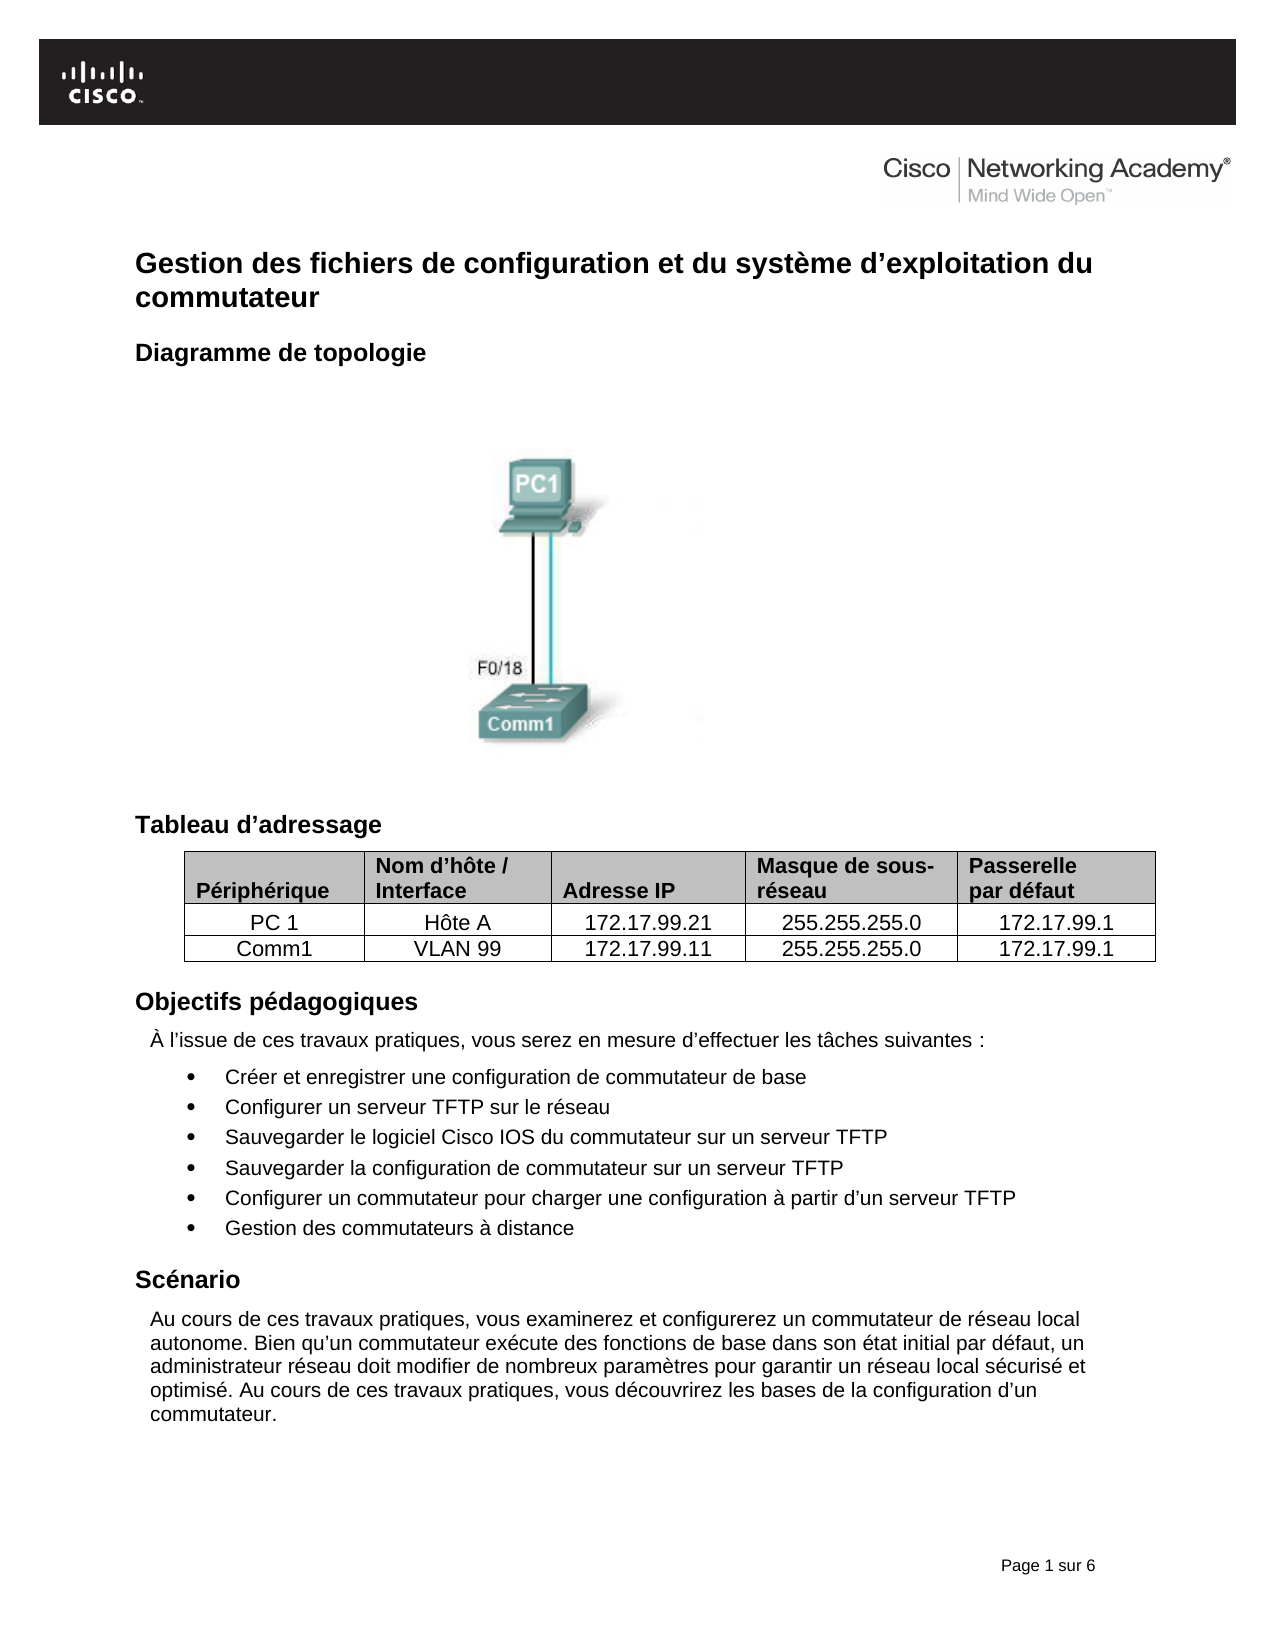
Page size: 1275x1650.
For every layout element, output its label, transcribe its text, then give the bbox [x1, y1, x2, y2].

list Sauvegarder la configuration de commutateur sur un serveur TFTP [187, 1156, 1125, 1179]
subtitle Tableau d’adressage [135, 392, 1125, 838]
table_cell 172.17.99.1 [958, 904, 1155, 934]
table_cell Comm1 [185, 936, 364, 961]
table_header Nom d’hôte / Interface [365, 852, 551, 903]
list Configurer un commutateur pour charger une configuration à partir d’un serveur TFTP [187, 1186, 1125, 1210]
table_cell Hôte A [365, 904, 551, 934]
picture [884, 157, 1231, 205]
subtitle Diagramme de topologie [135, 338, 1125, 367]
subtitle Objectifs pédagogiques [135, 987, 1125, 1016]
picture [398, 401, 788, 824]
list Créer et enregistrer une configuration de commutateur de base [187, 1064, 1125, 1089]
subtitle Gestion des fichiers de configuration et du système d’exploitation du commutateur [135, 246, 1125, 313]
table_cell 172.17.99.11 [552, 936, 745, 961]
list Sauvegarder le logiciel Cisco IOS du commutateur sur un serveur TFTP [187, 1125, 1125, 1149]
text Au cours de ces travaux pratiques, vous examinerez et configurerez un commutateur de réseau local autonome. Bien qu’un commutateur exécute des fonctions de base dans son état initial par défaut, un administrateur réseau doit modifier de nombreux paramètres pour garantir un réseau local sécurisé et optimisé. Au cours de ces travaux pratiques, vous découvrirez les bases de la configuration d’un commutateur. [150, 1306, 1125, 1426]
table_header Adresse IP [552, 852, 745, 903]
list Configurer un serveur TFTP sur le réseau [187, 1095, 1125, 1119]
table_header Périphérique [185, 852, 364, 903]
table_cell PC 1 [185, 904, 364, 934]
table_cell 255.255.255.0 [746, 904, 957, 934]
table_cell VLAN 99 [365, 936, 551, 961]
picture [39, 39, 1236, 125]
table_header Passerelle par défaut [958, 852, 1155, 903]
list Gestion des commutateurs à distance [187, 1216, 1125, 1240]
table_cell 172.17.99.1 [958, 936, 1155, 961]
table_header Masque de sous-réseau [746, 852, 957, 903]
subtitle Scénario [135, 1265, 1125, 1294]
table_cell 172.17.99.21 [552, 904, 745, 934]
text À l’issue de ces travaux pratiques, vous serez en mesure d’effectuer les tâches suivantes : [150, 1028, 1125, 1052]
table_cell 255.255.255.0 [746, 936, 957, 961]
